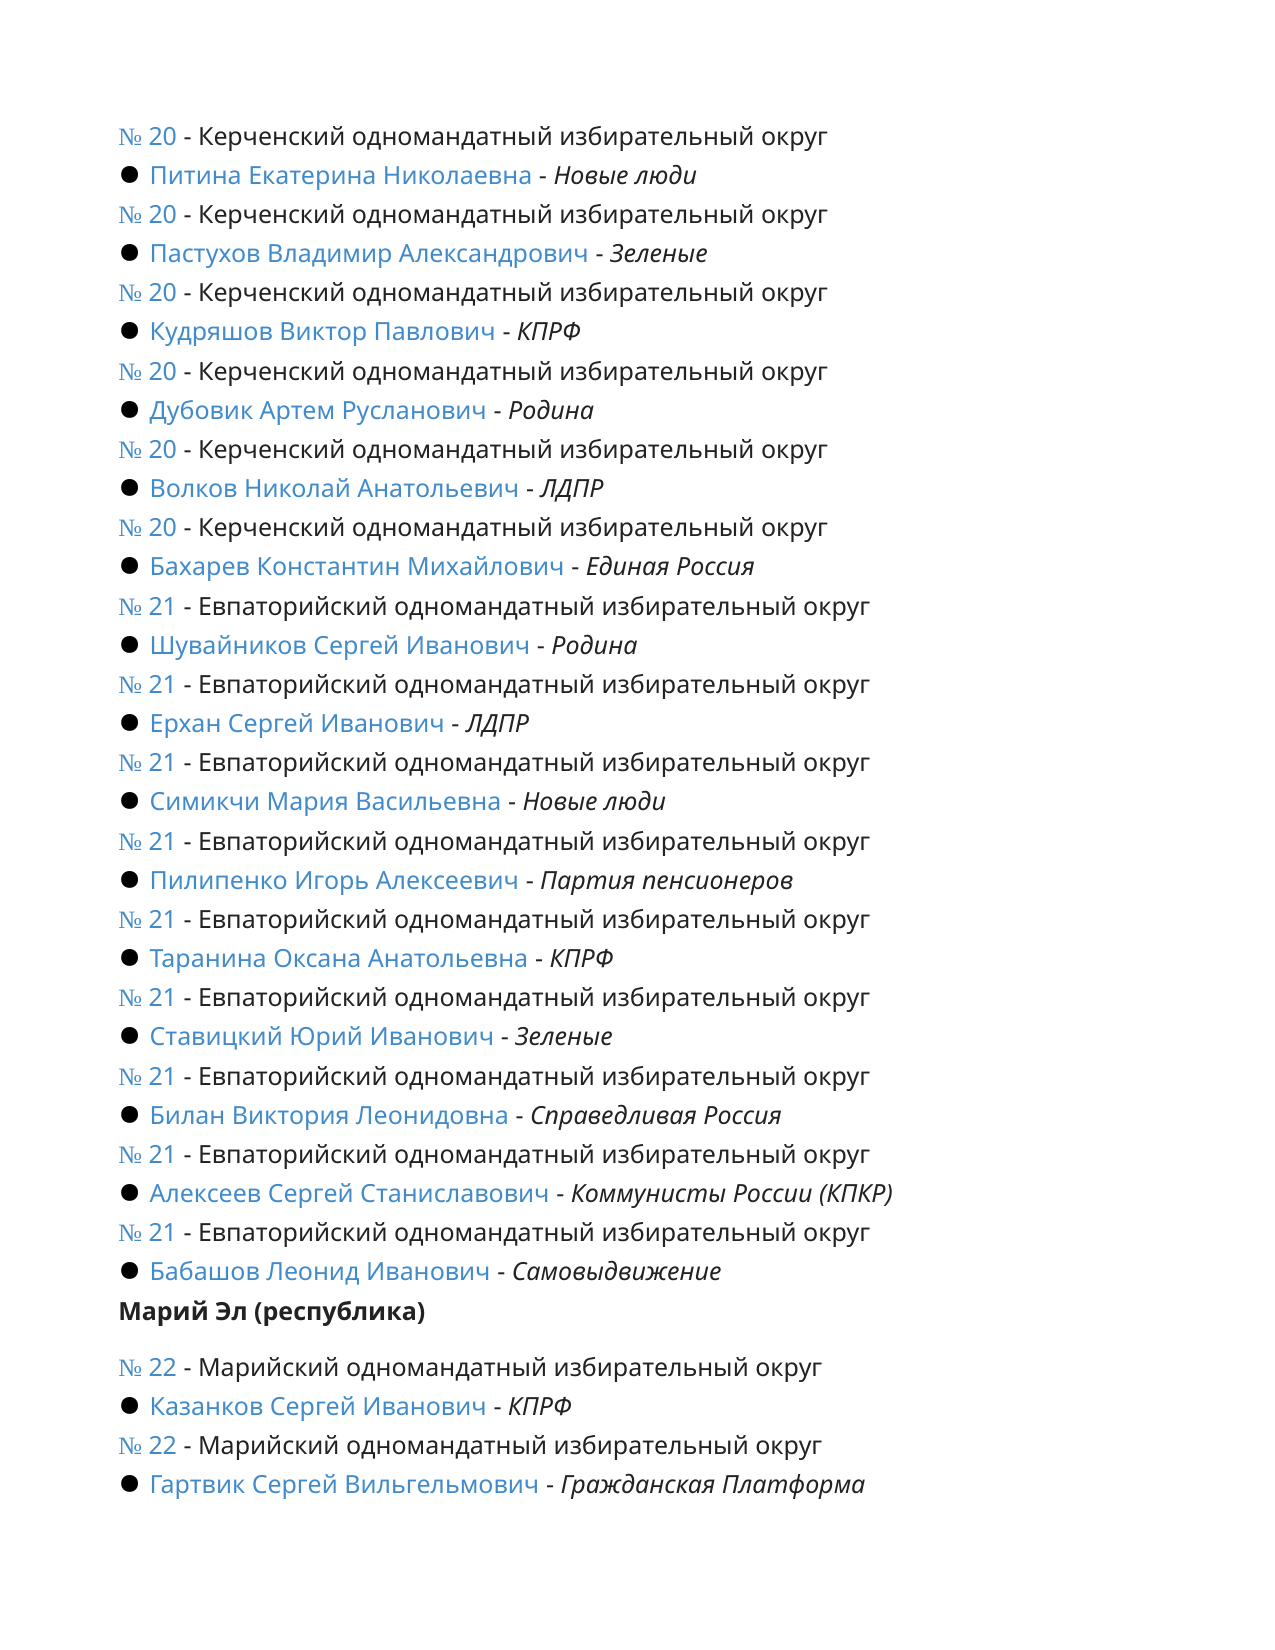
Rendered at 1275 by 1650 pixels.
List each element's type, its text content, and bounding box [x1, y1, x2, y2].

list Гартвик Сергей Вильгельмович - Гражданская Платформа [120, 1467, 1157, 1501]
text № 21 - Евпаторийский одномандатный избирательный округ [118, 1215, 1157, 1249]
text № 21 - Евпаторийский одномандатный избирательный округ [118, 823, 1157, 857]
list Кудряшов Виктор Павлович - КПРФ [120, 314, 1157, 348]
list Ерхан Сергей Иванович - ЛДПР [120, 706, 1157, 740]
text № 20 - Керченский одномандатный избирательный округ [118, 510, 1157, 544]
text № 20 - Керченский одномандатный избирательный округ [118, 353, 1157, 387]
list Алексеев Сергей Станиславович - Коммунисты России (КПКР) [120, 1176, 1157, 1210]
list Симикчи Мария Васильевна - Новые люди [120, 784, 1157, 818]
text № 21 - Евпаторийский одномандатный избирательный округ [118, 901, 1157, 936]
subtitle Марий Эл (республика) [118, 1293, 1157, 1327]
list Казанков Сергей Иванович - КПРФ [120, 1389, 1157, 1423]
list Билан Виктория Леонидовна - Справедливая Россия [120, 1097, 1157, 1131]
text № 20 - Керченский одномандатный избирательный округ [118, 118, 1157, 152]
text № 21 - Евпаторийский одномандатный избирательный округ [118, 980, 1157, 1014]
text № 21 - Евпаторийский одномандатный избирательный округ [118, 666, 1157, 701]
list Пастухов Владимир Александрович - Зеленые [120, 236, 1157, 270]
text № 21 - Евпаторийский одномандатный избирательный округ [118, 588, 1157, 622]
list Ставицкий Юрий Иванович - Зеленые [120, 1019, 1157, 1053]
list Бабашов Леонид Иванович - Самовыдвижение [120, 1254, 1157, 1288]
list Волков Николай Анатольевич - ЛДПР [120, 471, 1157, 505]
text № 21 - Евпаторийский одномандатный избирательный округ [118, 1136, 1157, 1171]
text № 20 - Керченский одномандатный избирательный округ [118, 196, 1157, 231]
text № 20 - Керченский одномандатный избирательный округ [118, 431, 1157, 466]
list Пилипенко Игорь Алексеевич - Партия пенсионеров [120, 862, 1157, 896]
list Таранина Оксана Анатольевна - КПРФ [120, 941, 1157, 975]
list Питина Екатерина Николаевна - Новые люди [120, 157, 1157, 191]
text № 21 - Евпаторийский одномандатный избирательный округ [118, 745, 1157, 779]
text № 22 - Марийский одномандатный избирательный округ [118, 1428, 1157, 1462]
text № 22 - Марийский одномандатный избирательный округ [118, 1349, 1157, 1384]
text № 21 - Евпаторийский одномандатный избирательный округ [118, 1058, 1157, 1092]
list Шувайников Сергей Иванович - Родина [120, 627, 1157, 661]
list Дубовик Артем Русланович - Родина [120, 392, 1157, 426]
text № 20 - Керченский одномандатный избирательный округ [118, 275, 1157, 309]
list Бахарев Константин Михайлович - Единая Россия [120, 549, 1157, 583]
